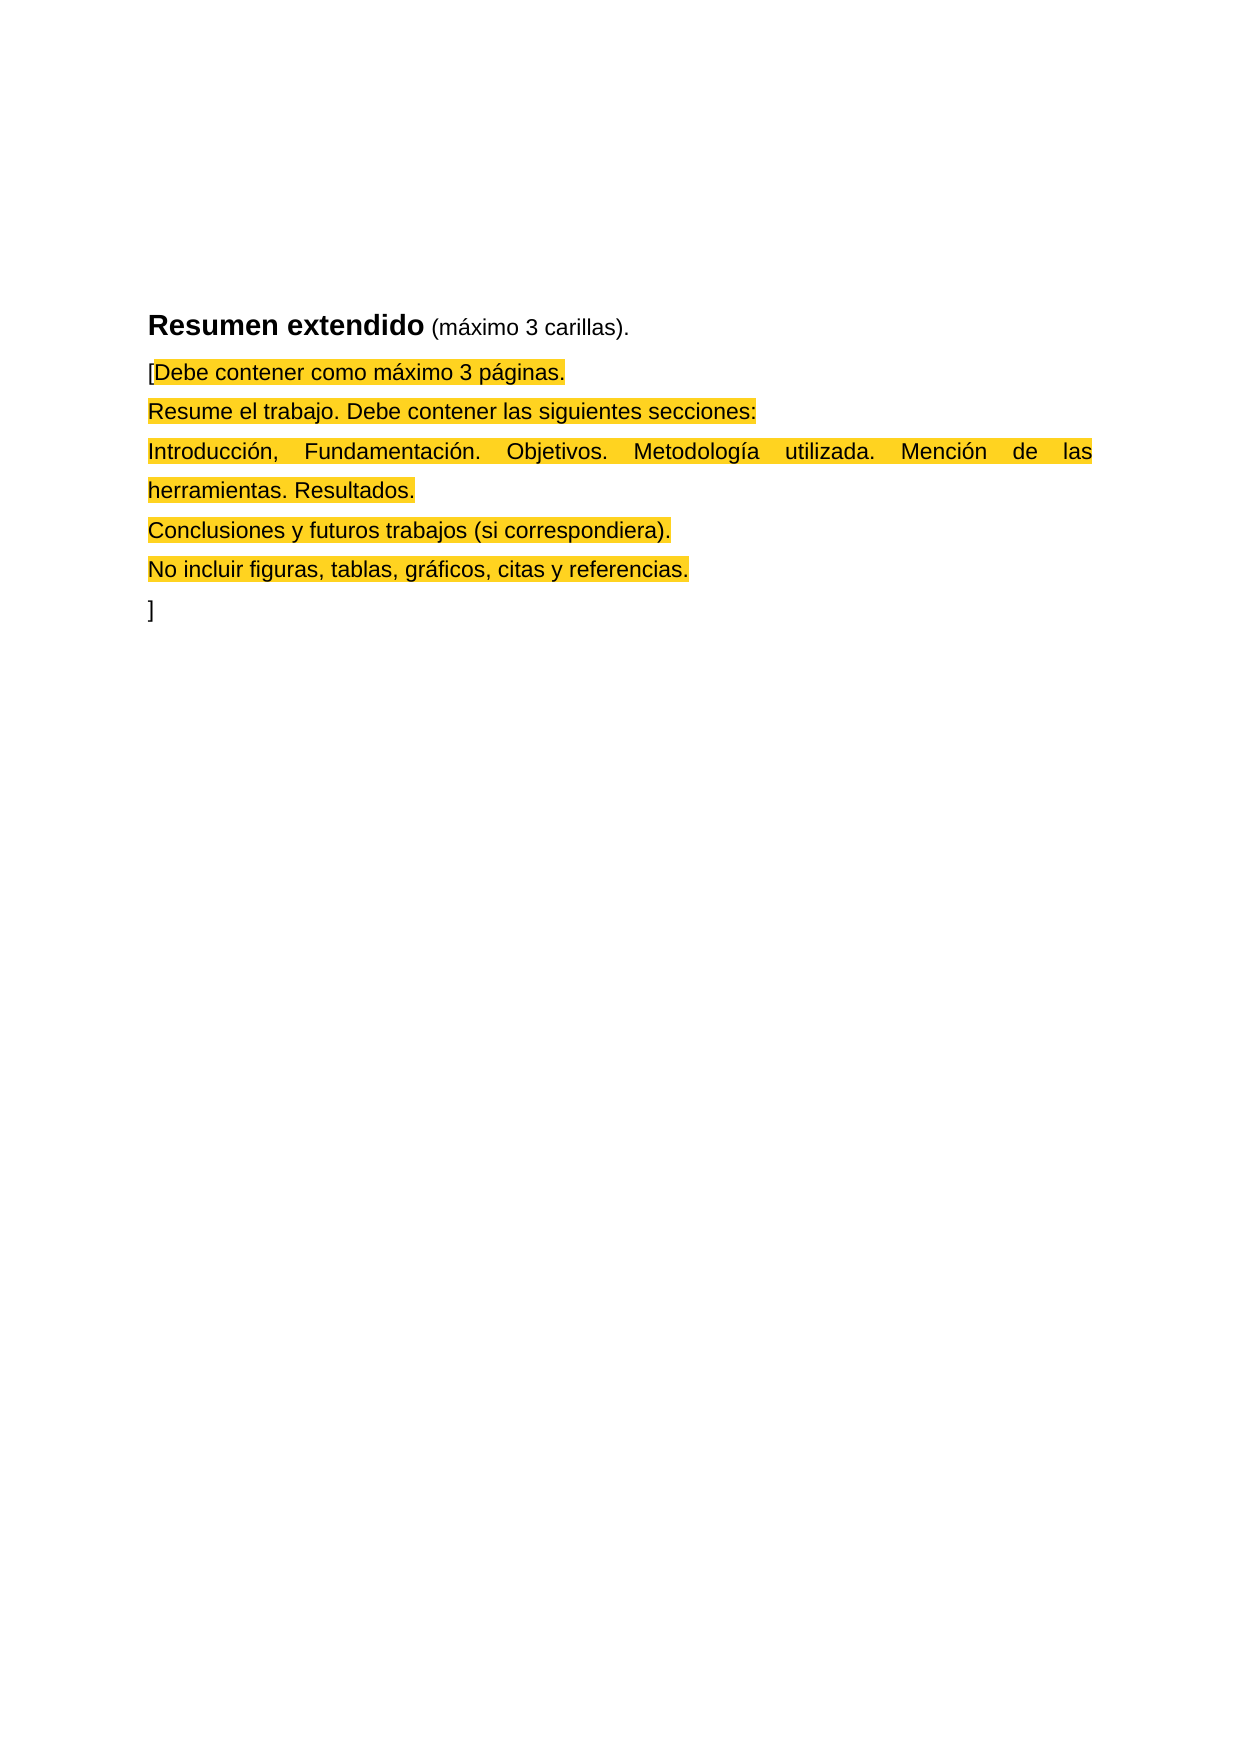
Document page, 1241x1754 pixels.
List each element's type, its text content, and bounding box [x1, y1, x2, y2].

text ] [148, 596, 1093, 622]
text [Debe contener como máximo 3 páginas. [148, 359, 1093, 385]
text Resumen extendido (máximo 3 carillas). [148, 308, 1093, 342]
text Resume el trabajo. Debe contener las siguientes secciones: [148, 398, 1093, 424]
text Conclusiones y futuros trabajos (si correspondiera). [148, 517, 1093, 543]
text Introducción, Fundamentación. Objetivos. Metodología utilizada. Mención de las herramientas. Resultados. [148, 438, 1093, 503]
text No incluir figuras, tablas, gráficos, citas y referencias. [148, 556, 1093, 582]
